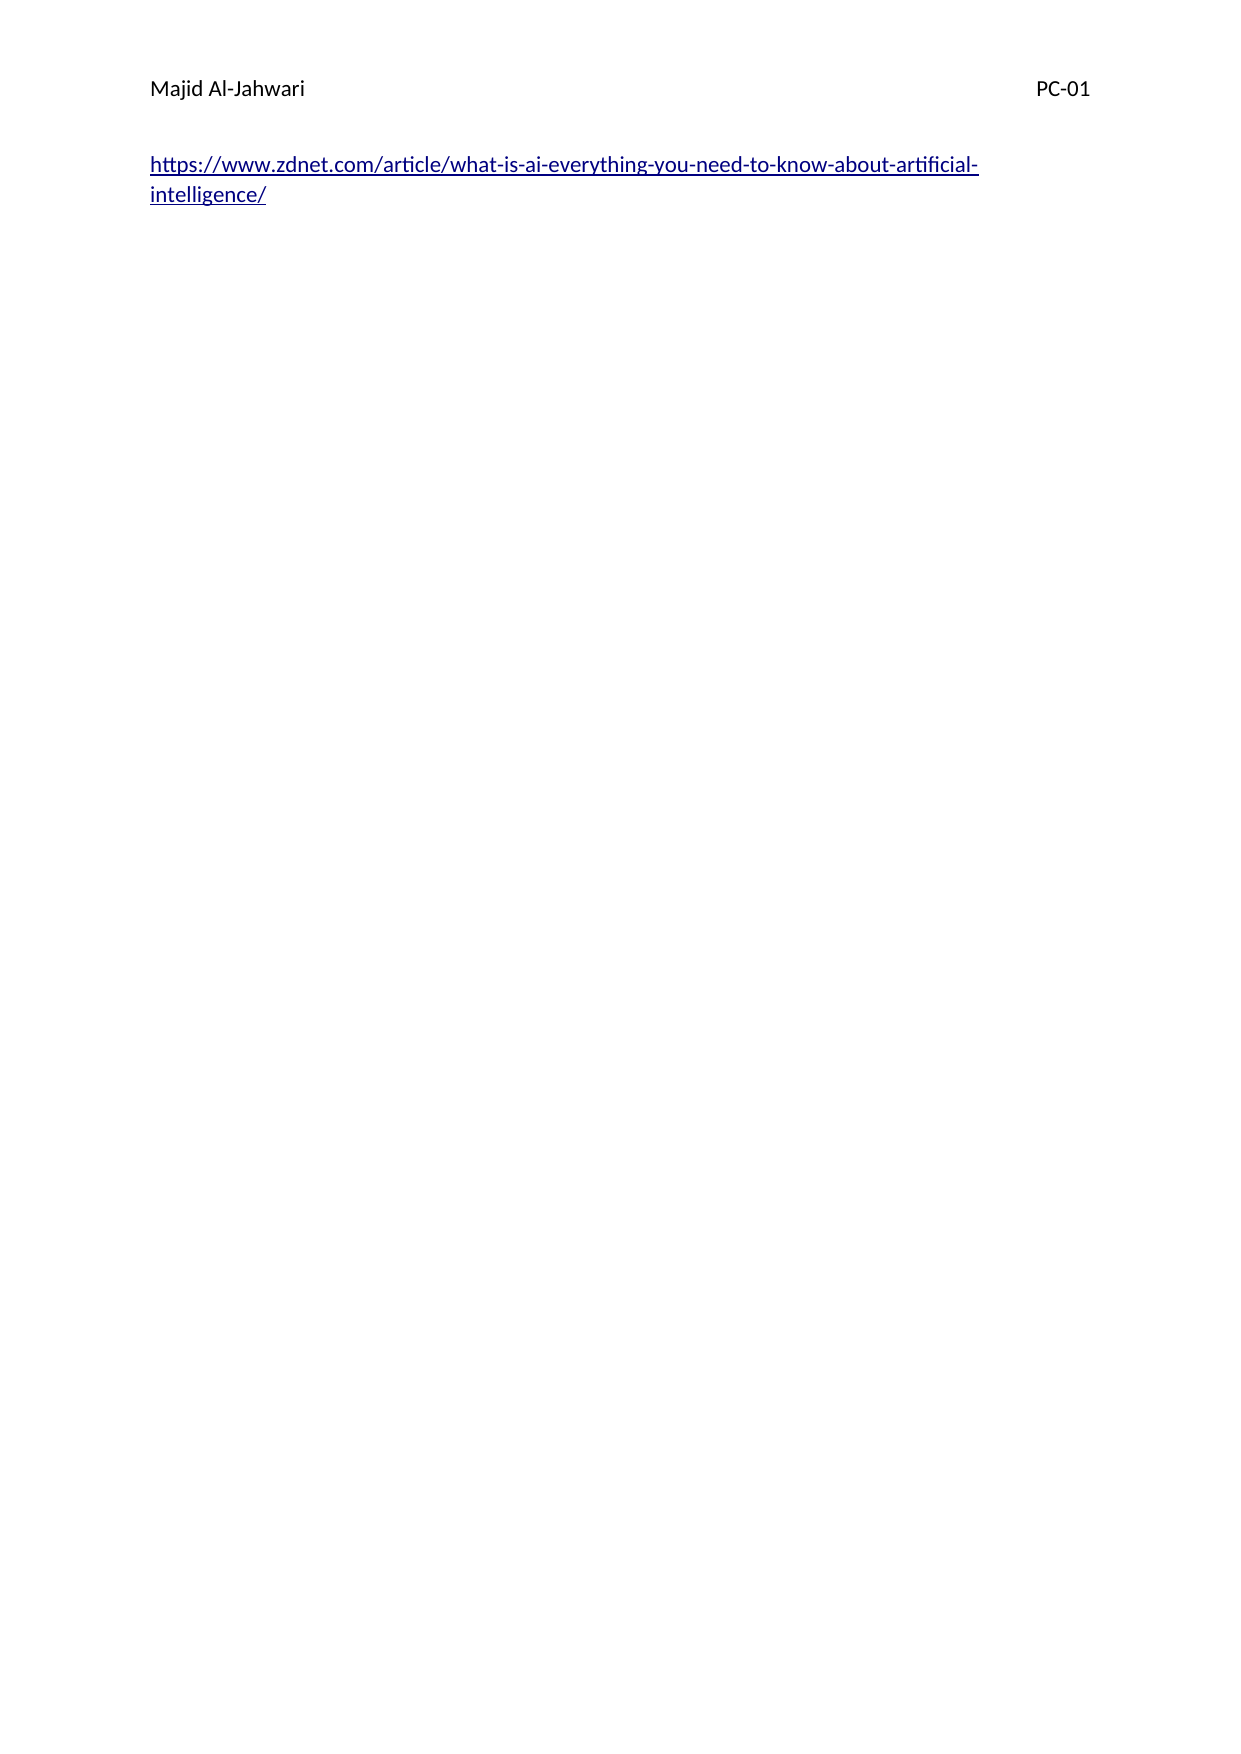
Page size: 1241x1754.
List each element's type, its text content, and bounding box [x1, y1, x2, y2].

text https://www.zdnet.com/article/what-is-ai-everything-you-need-to-know-about-artificial-intelligence/ [150, 150, 1090, 208]
